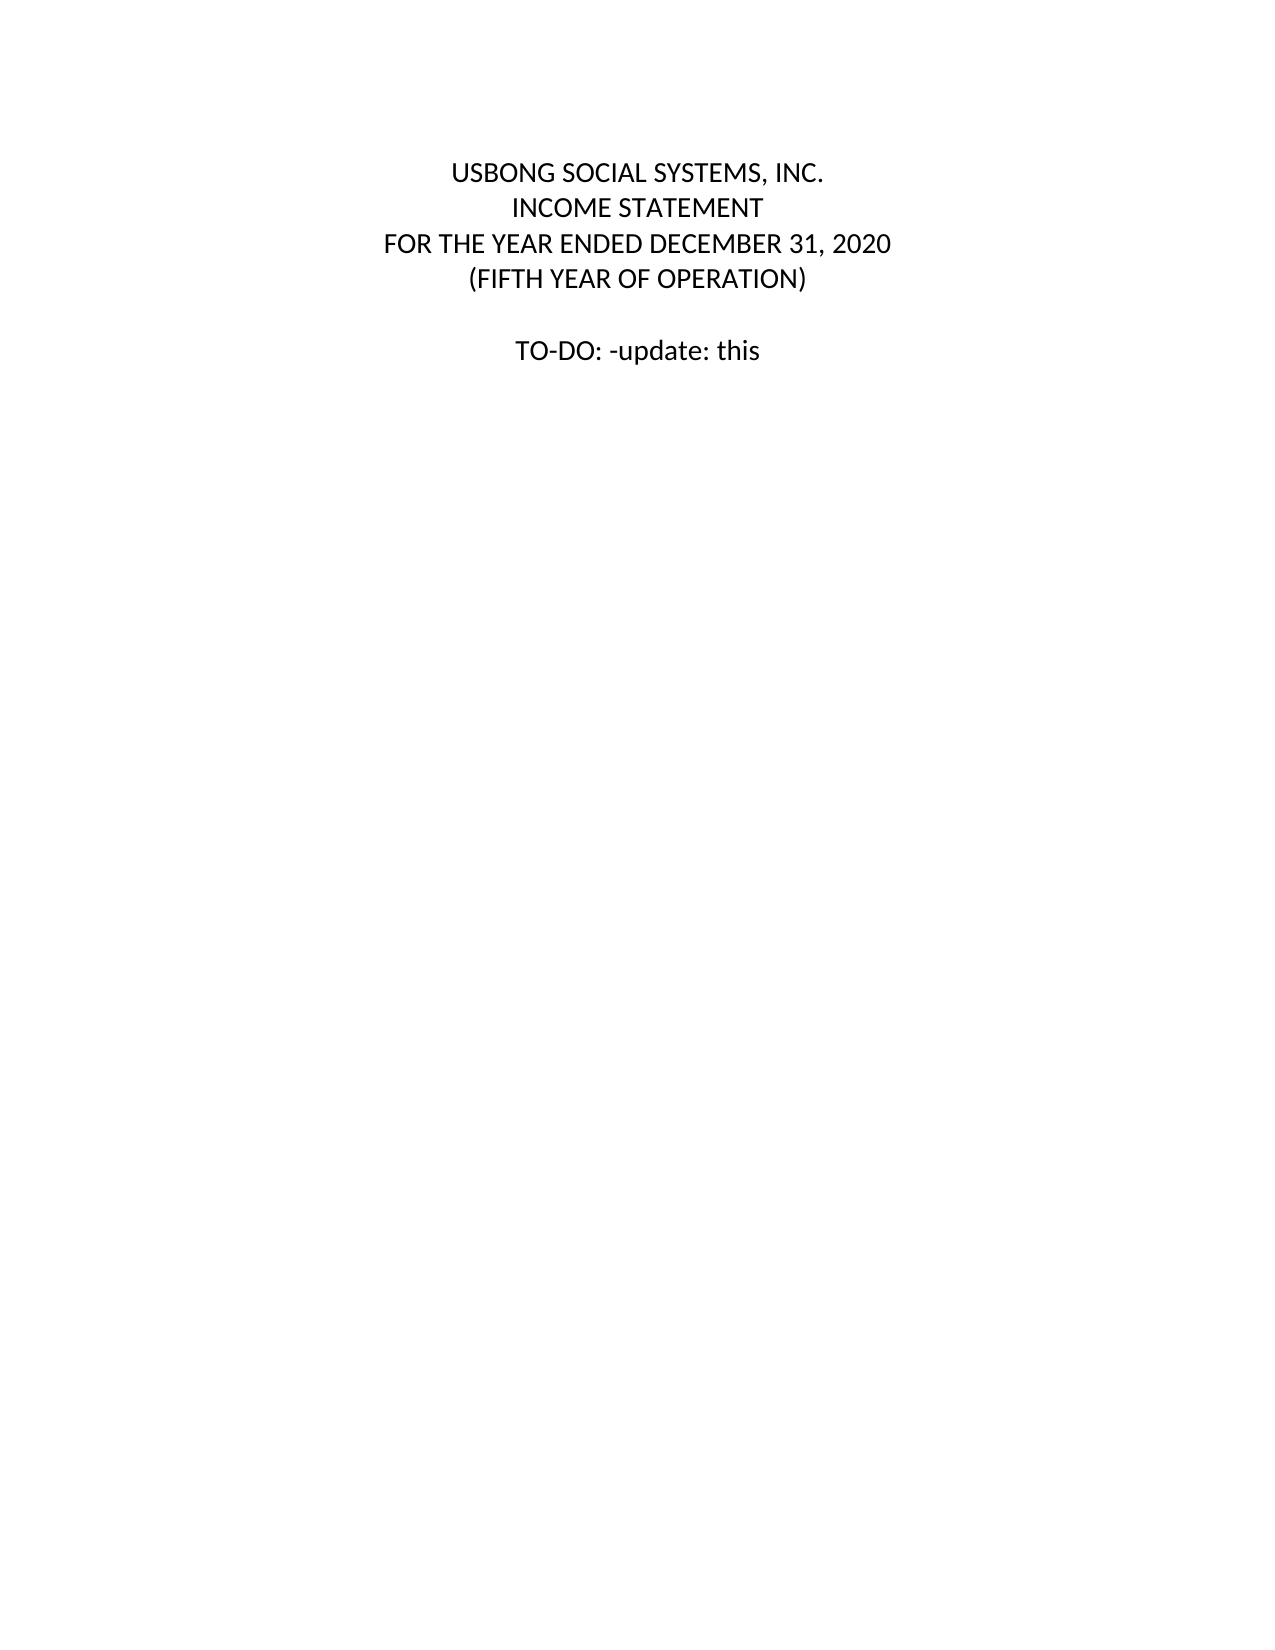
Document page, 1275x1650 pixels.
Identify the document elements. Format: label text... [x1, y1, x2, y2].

text USBONG SOCIAL SYSTEMS, INC. [118, 154, 1157, 189]
text (FIFTH YEAR OF OPERATION) [118, 261, 1157, 296]
text TO-DO: -update: this [118, 332, 1157, 367]
text INCOME STATEMENT [118, 189, 1157, 225]
text FOR THE YEAR ENDED DECEMBER 31, 2020 [118, 225, 1157, 261]
